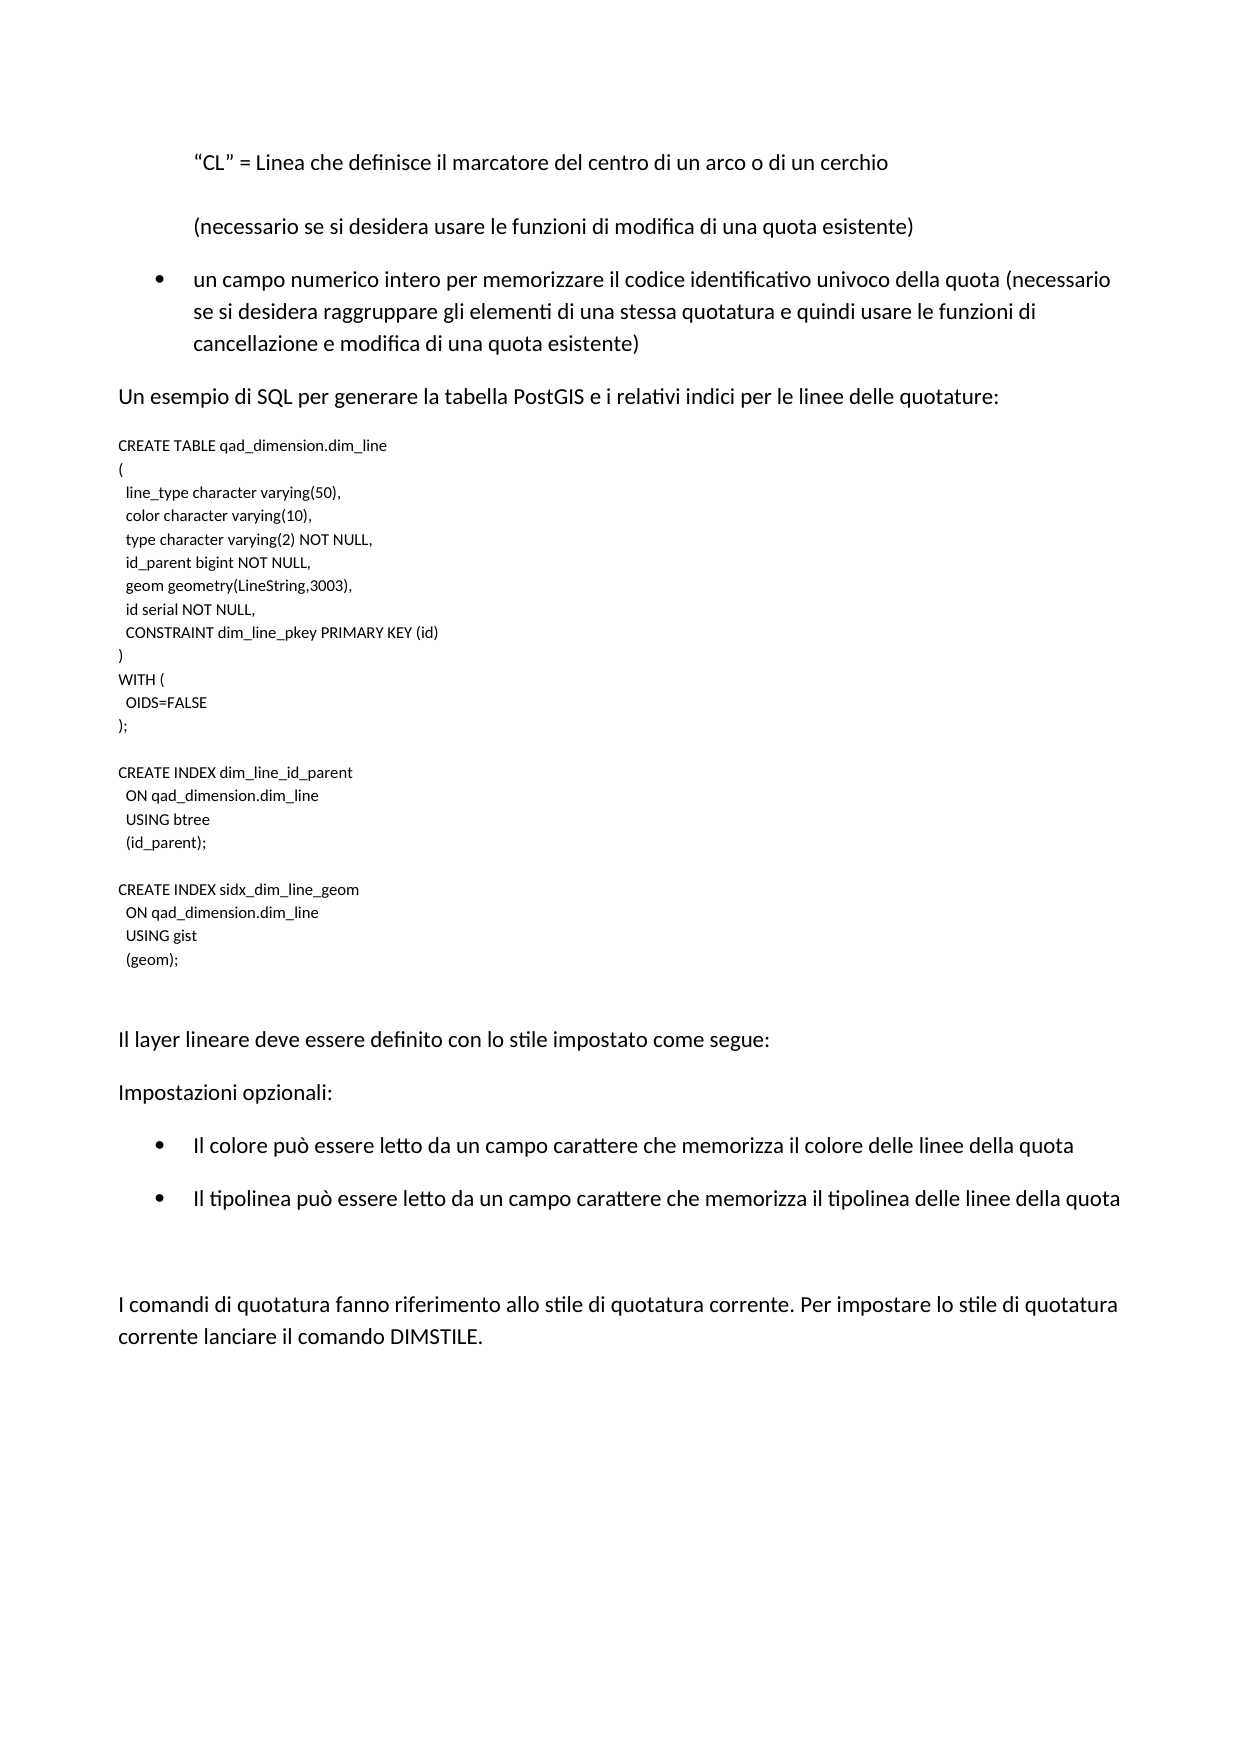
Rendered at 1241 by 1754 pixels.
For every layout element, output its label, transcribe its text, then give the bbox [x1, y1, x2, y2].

text ); [118, 715, 1122, 736]
text id_parent bigint NOT NULL, [118, 552, 1122, 572]
text WITH ( [118, 669, 1122, 689]
text (geom); [118, 949, 1122, 969]
text CONSTRAINT dim_line_pkey PRIMARY KEY (id) [118, 622, 1122, 642]
text I comandi di quotatura fanno riferimento allo stile di quotatura corrente. Per impostare lo stile di quotatura corrente lanciare il comando DIMSTILE. [118, 1290, 1122, 1350]
text Impostazioni opzionali: [118, 1078, 1122, 1106]
text ( [118, 459, 1122, 479]
list Il tipolinea può essere letto da un campo carattere che memorizza il tipolinea delle linee della quota [156, 1184, 1122, 1212]
text geom geometry(LineString,3003), [118, 575, 1122, 596]
text USING btree [118, 809, 1122, 829]
text OIDS=FALSE [118, 692, 1122, 712]
text ON qad_dimension.dim_line [118, 902, 1122, 922]
text ) [118, 645, 1122, 666]
text CREATE INDEX dim_line_id_parent [118, 762, 1122, 782]
list Il colore può essere letto da un campo carattere che memorizza il colore delle linee della quota [156, 1131, 1122, 1159]
text USING gist [118, 925, 1122, 946]
text type character varying(2) NOT NULL, [118, 529, 1122, 549]
text line_type character varying(50), [118, 482, 1122, 502]
text (id_parent); [118, 832, 1122, 852]
text Un esempio di SQL per generare la tabella PostGIS e i relativi indici per le linee delle quotature: [118, 382, 1122, 410]
list un campo numerico intero per memorizzare il codice identificativo univoco della quota (necessario se si desidera raggruppare gli elementi di una stessa quotatura e quindi usare le funzioni di cancellazione e modifica di una quota esistente) [156, 265, 1122, 357]
text id serial NOT NULL, [118, 599, 1122, 619]
text Il layer lineare deve essere definito con lo stile impostato come segue: [118, 1025, 1122, 1053]
text ON qad_dimension.dim_line [118, 785, 1122, 806]
text color character varying(10), [118, 505, 1122, 526]
list “CL” = Linea che definisce il marcatore del centro di un arco o di un cerchio (necessario se si desidera usare le funzioni di modifica di una quota esistente) [156, 148, 1122, 240]
text CREATE TABLE qad_dimension.dim_line [118, 435, 1122, 456]
text CREATE INDEX sidx_dim_line_geom [118, 879, 1122, 899]
